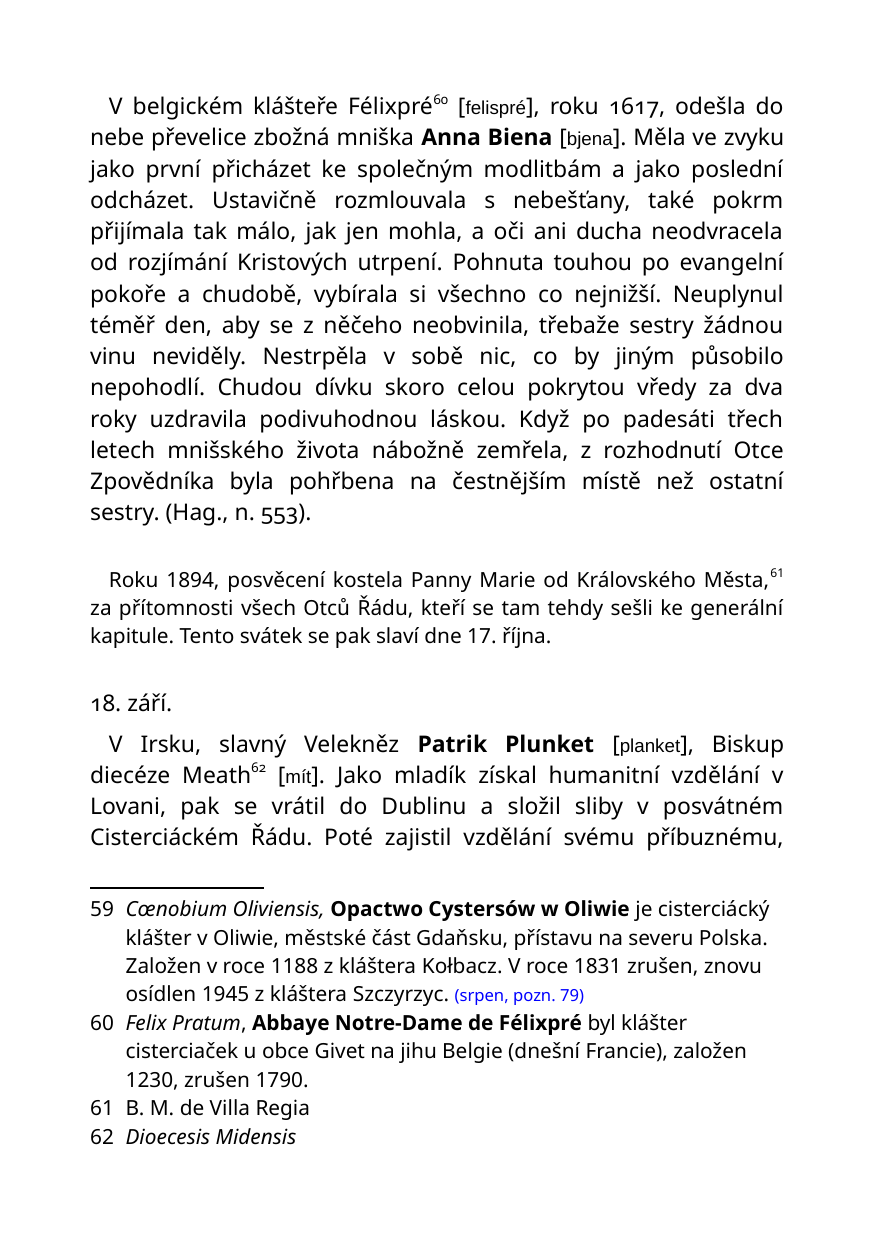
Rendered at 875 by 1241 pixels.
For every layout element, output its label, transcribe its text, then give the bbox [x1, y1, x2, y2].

text Felix Pratum, Abbaye Notre-Dame de Félixpré byl klášter cisterciaček u obce Givet na jihu Belgie (dnešní Francie), založen 1230, zrušen 1790. [90, 1008, 784, 1093]
text V Irsku, slavný Velekněz Patrik Plunket [planket], Biskup diecéze Meath [mít]. Jako mladík získal humanitní vzdělání v Lovani, pak se vrátil do Dublinu a složil sliby v posvátném Cisterciáckém Řádu. Poté zajistil vzdělání svému příbuznému, [90, 728, 784, 853]
text Cœnobium Oliviensis, Opactwo Cystersów w Oliwie je cisterciácký klášter v Oliwie, městské část Gdaňsku, přístavu na severu Polska. Založen v roce 1188 z kláštera Kołbacz. V roce 1831 zrušen, znovu osídlen 1945 z kláštera Szczyrzyc. (srpen, pozn. 79) [90, 894, 784, 1008]
text 18. září. [90, 687, 784, 719]
text Roku 1894, posvěcení kostela Panny Marie od Královského Města, za přítomnosti všech Otců Řádu, kteří se tam tehdy sešli ke generální kapitule. Tento svátek se pak slaví dne 17. října. [90, 565, 784, 650]
text Dioecesis Midensis [90, 1122, 784, 1150]
text B. M. de Villa Regia [90, 1093, 784, 1122]
text V belgickém klášteře Félixpré [felispré], roku 1617, odešla do nebe převelice zbožná mniška Anna Biena [bjena]. Měla ve zvyku jako první přicházet ke společným modlitbám a jako poslední odcházet. Ustavičně rozmlouvala s nebešťany, také pokrm přijímala tak málo, jak jen mohla, a oči ani ducha neodvracela od rozjímání Kristových utrpení. Pohnuta touhou po evangelní pokoře a chudobě, vybírala si všechno co nejnižší. Neuplynul téměř den, aby se z něčeho neobvinila, třebaže sestry žádnou vinu neviděly. Nestrpěla v sobě nic, co by jiným působilo nepohodlí. Chudou dívku skoro celou pokrytou vředy za dva roky uzdravila podivuhodnou láskou. Když po padesáti třech letech mnišského života nábožně zemřela, z rozhodnutí Otce Zpovědníka byla pohřbena na čestnějším místě než ostatní sestry. (Hag., n. 553). [90, 90, 784, 527]
